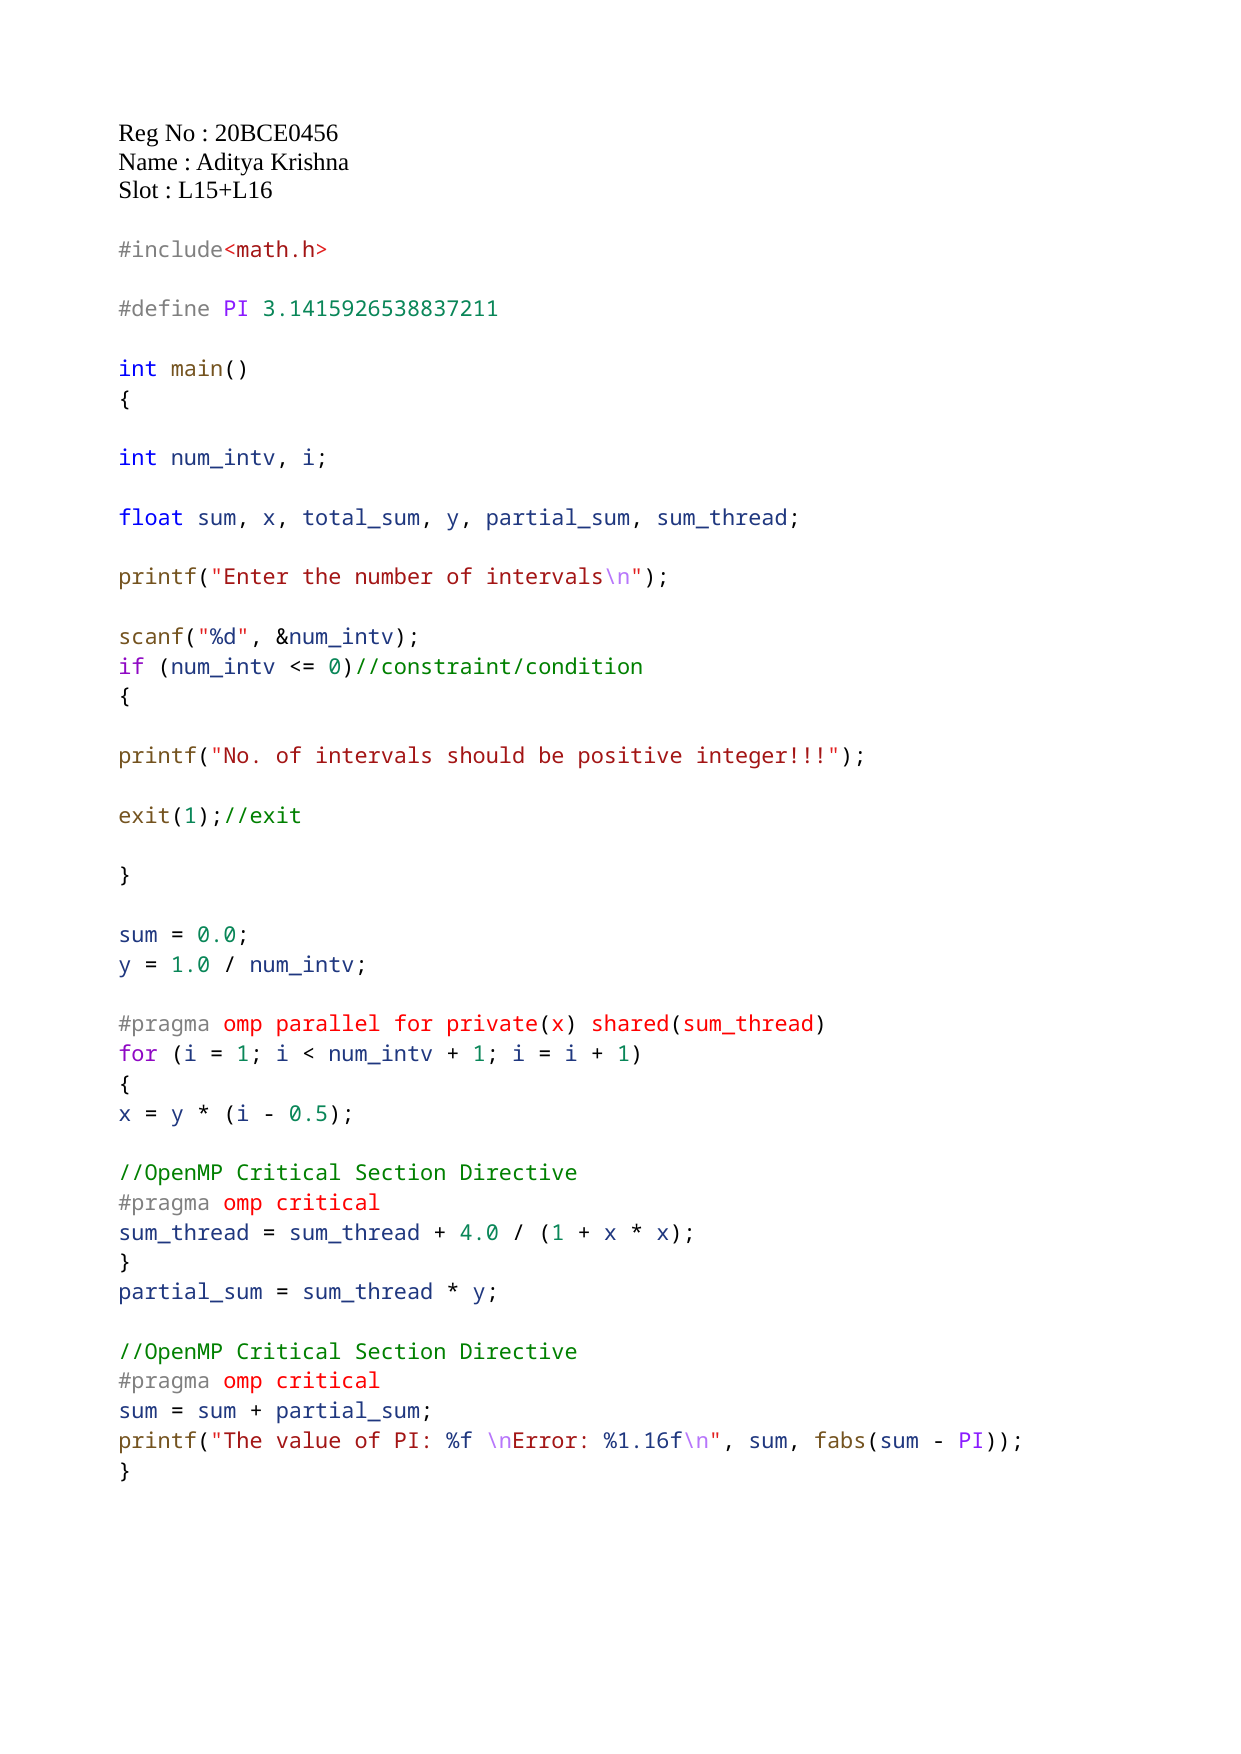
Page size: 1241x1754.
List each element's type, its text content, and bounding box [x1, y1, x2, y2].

text } [118, 859, 1122, 889]
text } [118, 1246, 1122, 1276]
text { [118, 1068, 1122, 1097]
text //OpenMP Critical Section Directive [118, 1336, 1122, 1365]
text int num_intv, i; [118, 442, 1122, 472]
text y = 1.0 / num_intv; [118, 949, 1122, 978]
text //OpenMP Critical Section Directive [118, 1157, 1122, 1187]
text sum = 0.0; [118, 919, 1122, 949]
text #pragma omp critical [118, 1187, 1122, 1217]
text #pragma omp critical [118, 1365, 1122, 1395]
text sum_thread = sum_thread + 4.0 / (1 + x * x); [118, 1217, 1122, 1246]
text x = y * (i - 0.5); [118, 1097, 1122, 1127]
text scanf("%d", &num_intv); [118, 621, 1122, 651]
text #define PI 3.1415926538837211 [118, 293, 1122, 323]
text exit(1);//exit [118, 800, 1122, 829]
text partial_sum = sum_thread * y; [118, 1276, 1122, 1306]
text float sum, x, total_sum, y, partial_sum, sum_thread; [118, 502, 1122, 532]
text if (num_intv <= 0)//constraint/condition [118, 651, 1122, 681]
text { [118, 383, 1122, 412]
text for (i = 1; i < num_intv + 1; i = i + 1) [118, 1038, 1122, 1068]
text sum = sum + partial_sum; [118, 1395, 1122, 1425]
text printf("The value of PI: %f \nError: %1.16f\n", sum, fabs(sum - PI)); [118, 1425, 1122, 1455]
text #include<math.h> [118, 234, 1122, 264]
text } [118, 1455, 1122, 1484]
text printf("No. of intervals should be positive integer!!!"); [118, 740, 1122, 770]
text int main() [118, 353, 1122, 383]
text printf("Enter the number of intervals\n"); [118, 561, 1122, 591]
text { [118, 681, 1122, 710]
text #pragma omp parallel for private(x) shared(sum_thread) [118, 1008, 1122, 1038]
